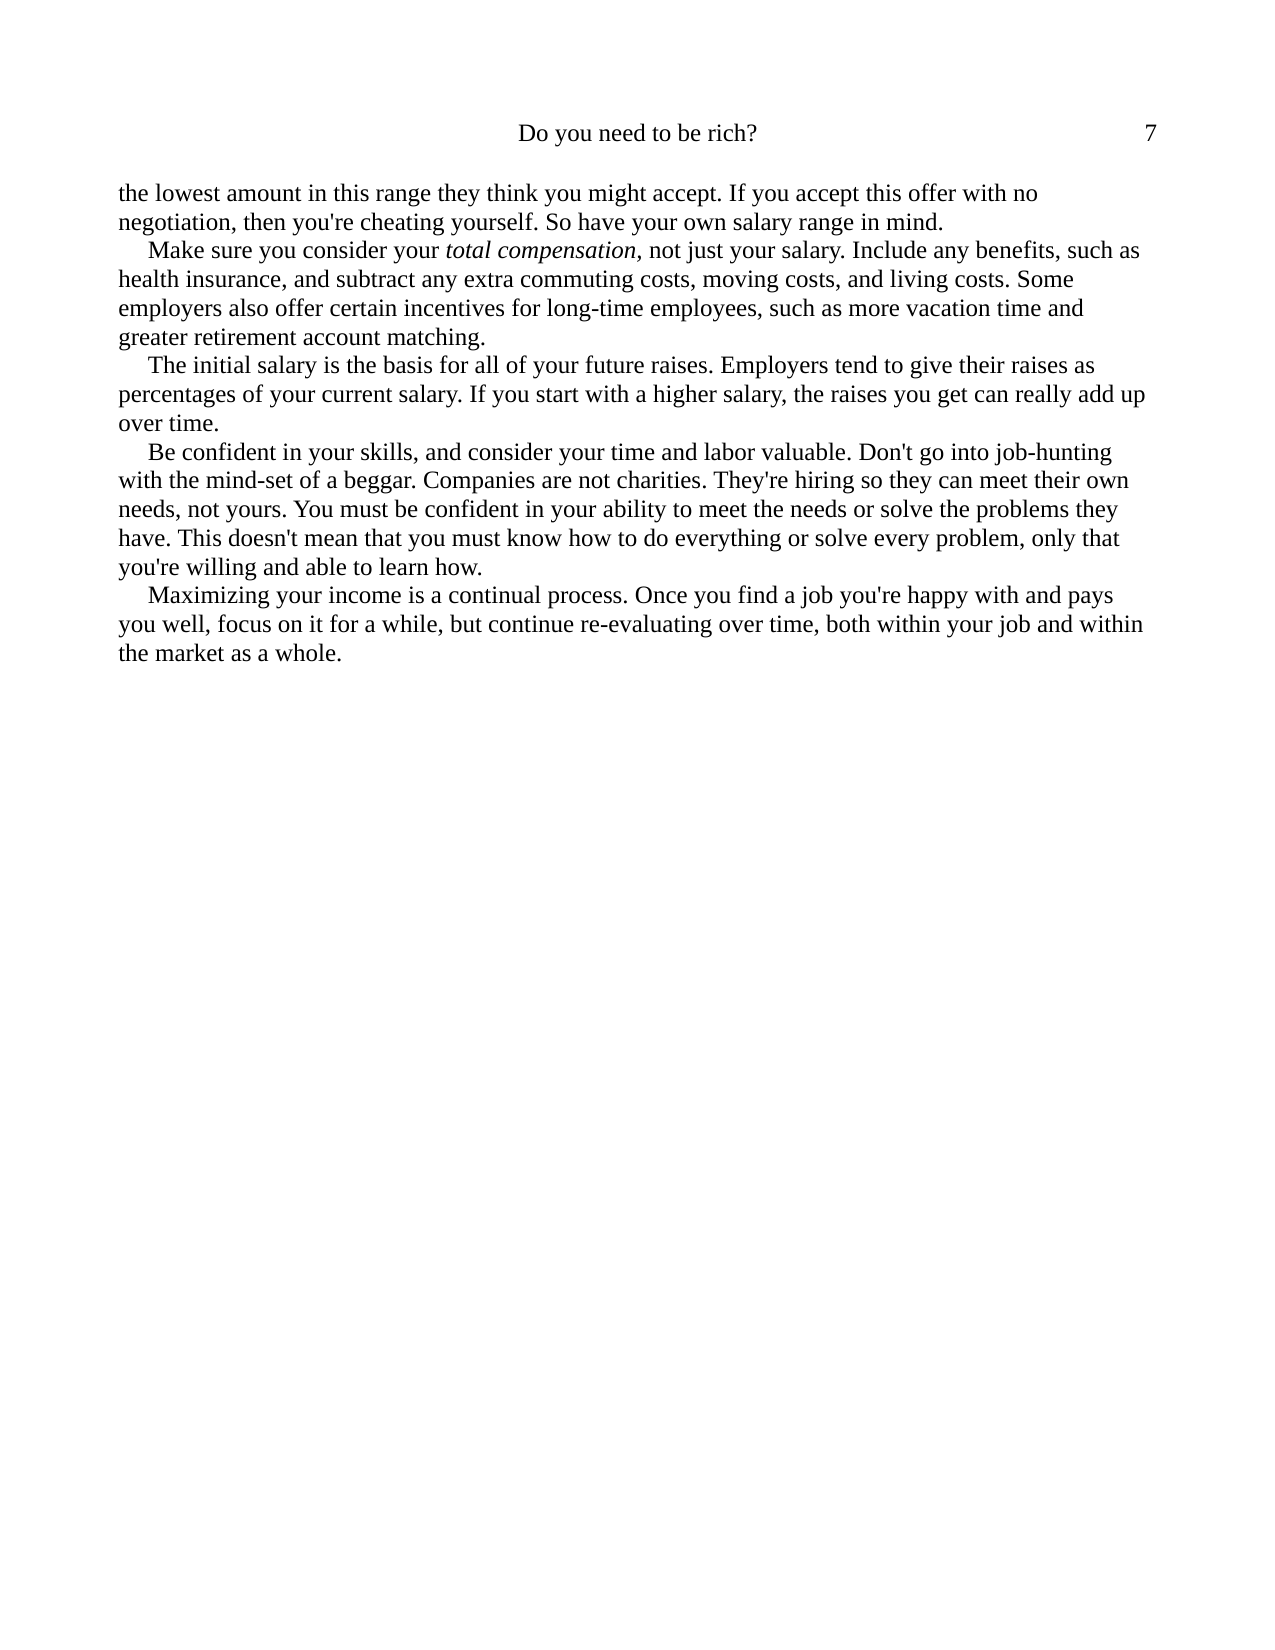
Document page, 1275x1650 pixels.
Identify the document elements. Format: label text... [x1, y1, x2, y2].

text the lowest amount in this range they think you might accept. If you accept this offer with no negotiation, then you're cheating yourself. So have your own salary range in mind. [118, 178, 1157, 236]
text The initial salary is the basis for all of your future raises. Employers tend to give their raises as percentages of your current salary. If you start with a higher salary, the raises you get can really add up over time. [118, 351, 1157, 437]
text Be confident in your skills, and consider your time and labor valuable. Don't go into job-hunting with the mind-set of a beggar. Companies are not charities. They're hiring so they can meet their own needs, not yours. You must be confident in your ability to meet the needs or solve the problems they have. This doesn't mean that you must know how to do everything or solve every problem, only that you're willing and able to learn how. [118, 437, 1157, 581]
text Maximizing your income is a continual process. Once you find a job you're happy with and pays you well, focus on it for a while, but continue re-evaluating over time, both within your job and within the market as a whole. [118, 581, 1157, 667]
text Make sure you consider your total compensation, not just your salary. Include any benefits, such as health insurance, and subtract any extra commuting costs, moving costs, and living costs. Some employers also offer certain incentives for long-time employees, such as more vacation time and greater retirement account matching. [118, 236, 1157, 351]
